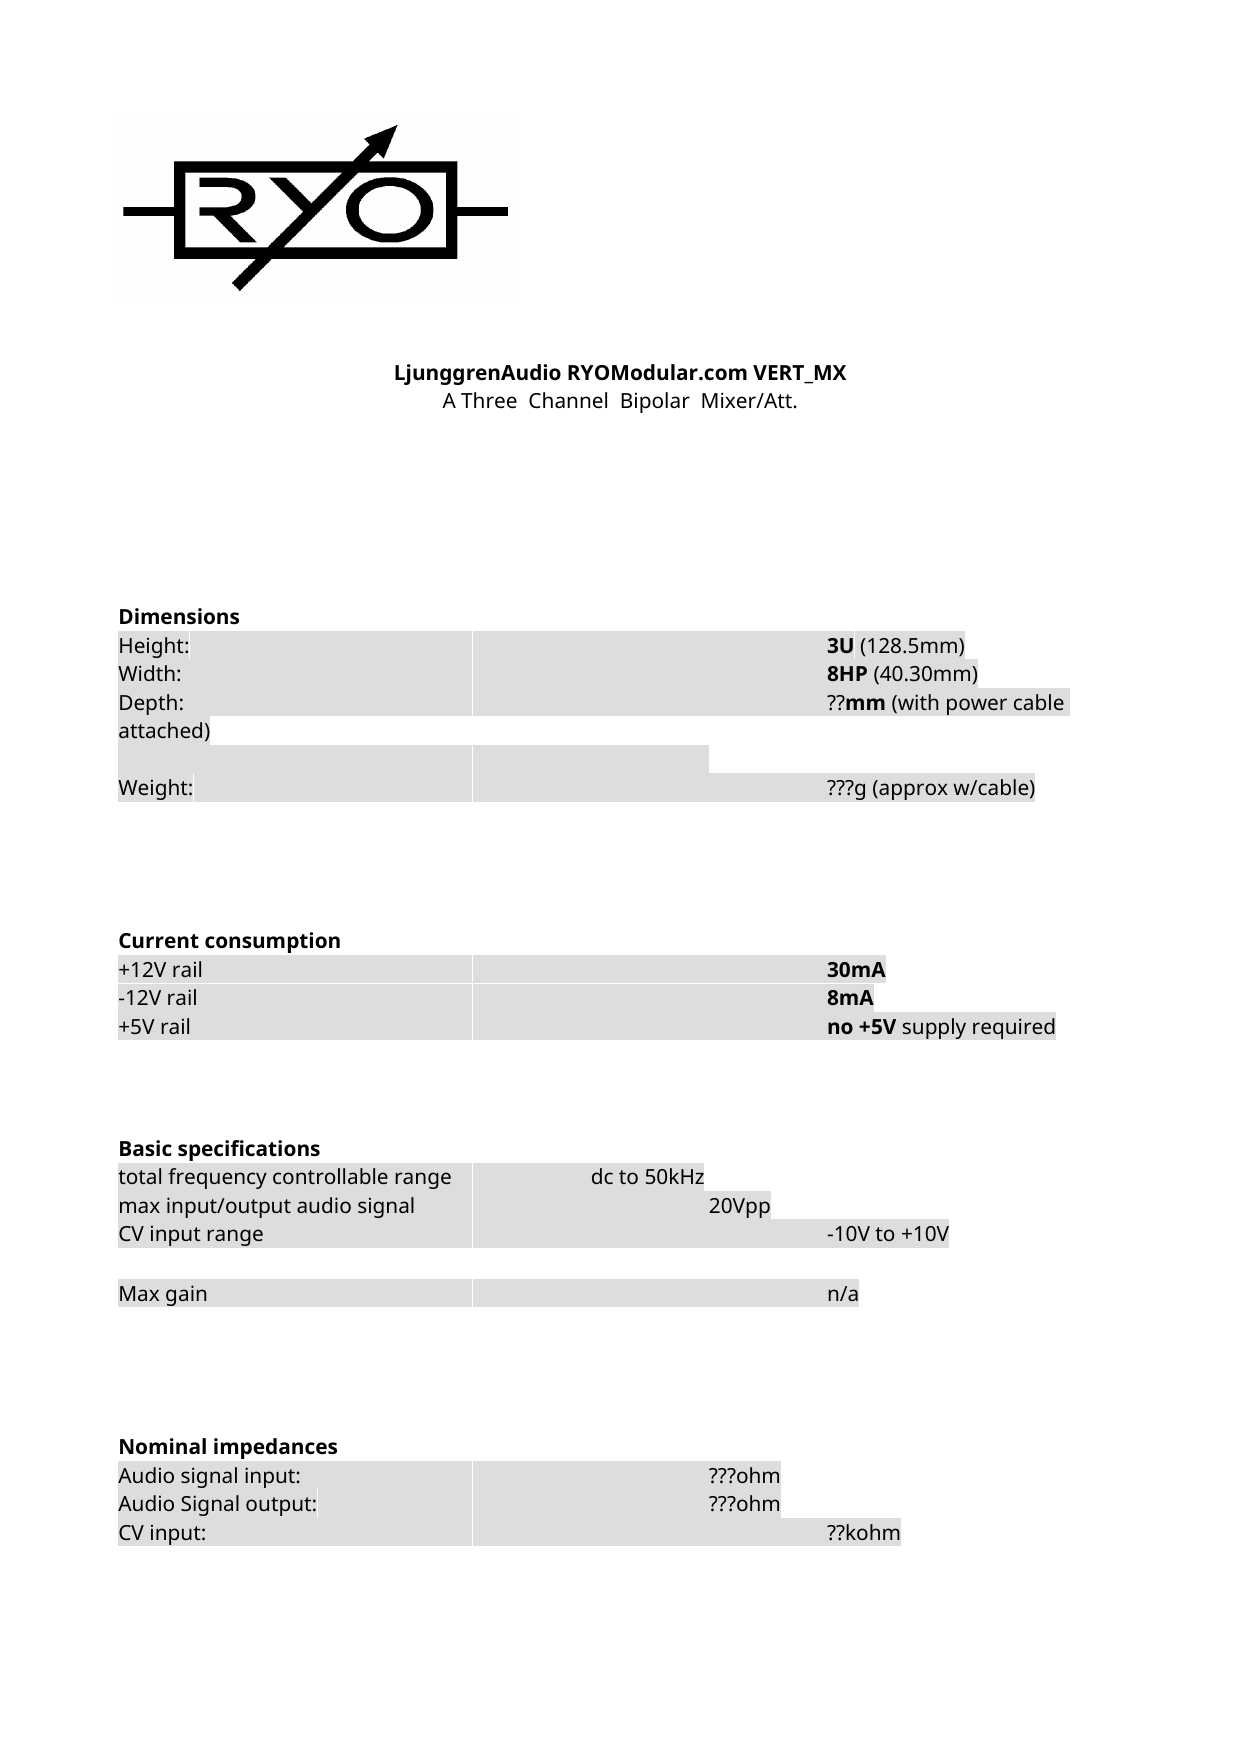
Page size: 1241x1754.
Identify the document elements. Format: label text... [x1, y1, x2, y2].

text A Three Channel Bipolar Mixer/Att. [118, 387, 1122, 415]
text Nominal impedances [118, 1432, 1122, 1461]
text CV input range -10V to +10V [118, 1219, 1122, 1248]
text Height: 3U (128.5mm) [118, 631, 1122, 659]
text Current consumption [118, 927, 1122, 955]
text Weight: ???g (approx w/cable) [118, 773, 1122, 802]
text Audio signal input: ???ohm Audio Signal output: ???ohm [118, 1461, 1122, 1518]
text CV input: ??kohm [118, 1518, 1122, 1546]
text Max gain n/a [118, 1279, 1122, 1307]
text Width: 8HP (40.30mm) [118, 659, 1122, 688]
text max input/output audio signal 20Vpp [118, 1191, 1122, 1219]
text +5V rail no +5V supply required [118, 1012, 1122, 1040]
text Dimensions [118, 602, 1122, 631]
text +12V rail 30mA [118, 955, 1122, 983]
text LjunggrenAudio RYOModular.com VERT_MX [118, 358, 1122, 387]
text total frequency controllable range dc to 50kHz [118, 1162, 1122, 1191]
text Basic specifications [118, 1134, 1122, 1162]
text -12V rail 8mA [118, 983, 1122, 1012]
text Depth: ??mm (with power cable attached) [118, 688, 1122, 745]
